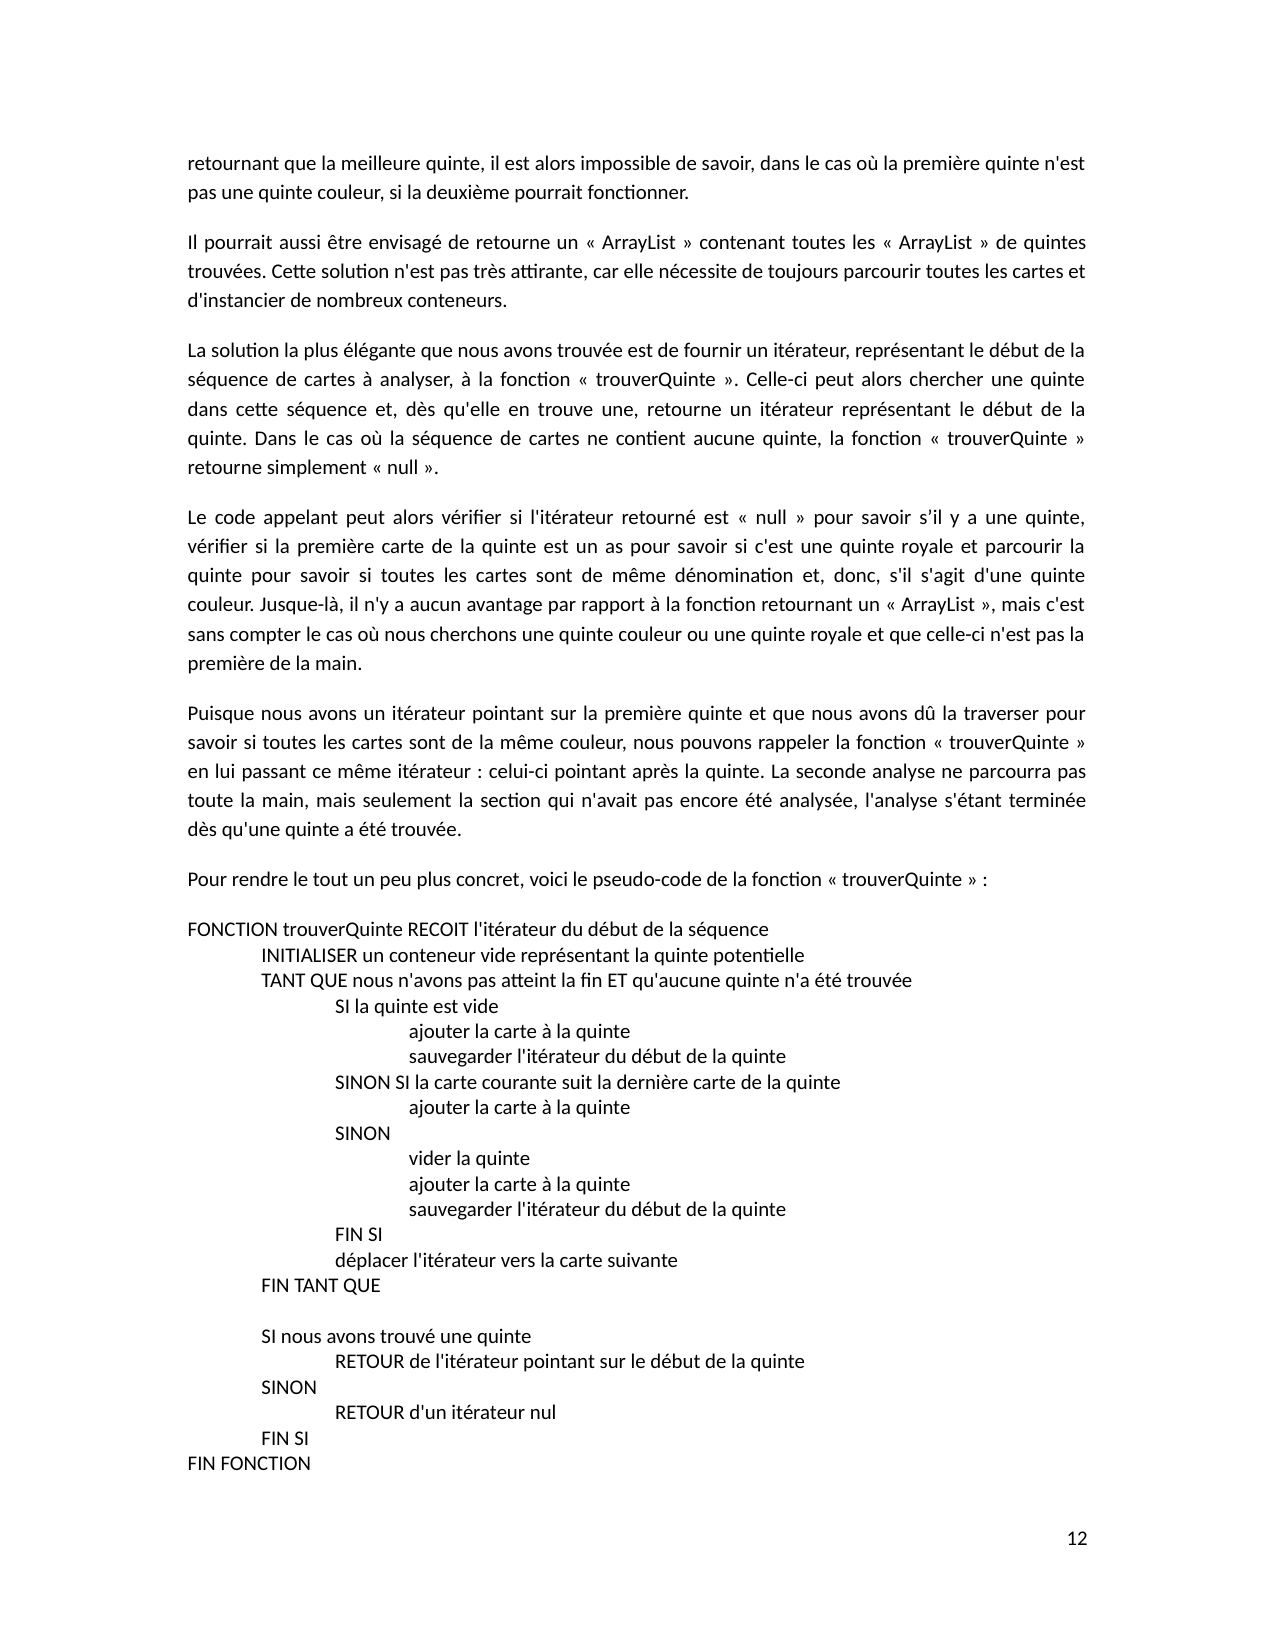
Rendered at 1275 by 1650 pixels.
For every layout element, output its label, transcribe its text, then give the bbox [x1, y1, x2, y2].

text RETOUR d'un itérateur nul [187, 1399, 1087, 1425]
text FIN SI [187, 1425, 1087, 1450]
text FIN FONCTION [187, 1450, 1087, 1476]
text retournant que la meilleure quinte, il est alors impossible de savoir, dans le cas où la première quinte n'est pas une quinte couleur, si la deuxième pourrait fonctionner. [187, 150, 1087, 204]
text sauvegarder l'itérateur du début de la quinte [187, 1196, 1087, 1222]
text déplacer l'itérateur vers la carte suivante [187, 1247, 1087, 1272]
text Pour rendre le tout un peu plus concret, voici le pseudo-code de la fonction « trouverQuinte » : [187, 867, 1087, 892]
text La solution la plus élégante que nous avons trouvée est de fournir un itérateur, représentant le début de la séquence de cartes à analyser, à la fonction « trouverQuinte ». Celle-ci peut alors chercher une quinte dans cette séquence et, dès qu'elle en trouve une, retourne un itérateur représentant le début de la quinte. Dans le cas où la séquence de cartes ne contient aucune quinte, la fonction « trouverQuinte » retourne simplement « null ». [187, 337, 1087, 479]
text SI la quinte est vide [187, 993, 1087, 1018]
text ajouter la carte à la quinte [187, 1171, 1087, 1196]
text SI nous avons trouvé une quinte [187, 1323, 1087, 1349]
text INITIALISER un conteneur vide représentant la quinte potentielle [187, 942, 1087, 967]
text ajouter la carte à la quinte [187, 1094, 1087, 1120]
text sauvegarder l'itérateur du début de la quinte [187, 1044, 1087, 1069]
text Puisque nous avons un itérateur pointant sur la première quinte et que nous avons dû la traverser pour savoir si toutes les cartes sont de la même couleur, nous pouvons rappeler la fonction « trouverQuinte » en lui passant ce même itérateur : celui-ci pointant après la quinte. La seconde analyse ne parcourra pas toute la main, mais seulement la section qui n'avait pas encore été analysée, l'analyse s'étant terminée dès qu'une quinte a été trouvée. [187, 700, 1087, 842]
text TANT QUE nous n'avons pas atteint la fin ET qu'aucune quinte n'a été trouvée [187, 967, 1087, 993]
text SINON [187, 1120, 1087, 1145]
text RETOUR de l'itérateur pointant sur le début de la quinte [187, 1349, 1087, 1374]
text FIN TANT QUE [187, 1272, 1087, 1298]
text ajouter la carte à la quinte [187, 1018, 1087, 1044]
text Le code appelant peut alors vérifier si l'itérateur retourné est « null » pour savoir s’il y a une quinte, vérifier si la première carte de la quinte est un as pour savoir si c'est une quinte royale et parcourir la quinte pour savoir si toutes les cartes sont de même dénomination et, donc, s'il s'agit d'une quinte couleur. Jusque-là, il n'y a aucun avantage par rapport à la fonction retournant un « ArrayList », mais c'est sans compter le cas où nous cherchons une quinte couleur ou une quinte royale et que celle-ci n'est pas la première de la main. [187, 504, 1087, 675]
text FONCTION trouverQuinte RECOIT l'itérateur du début de la séquence [187, 917, 1087, 942]
text SINON [187, 1374, 1087, 1399]
text vider la quinte [187, 1145, 1087, 1171]
text SINON SI la carte courante suit la dernière carte de la quinte [187, 1069, 1087, 1094]
text Il pourrait aussi être envisagé de retourne un « ArrayList » contenant toutes les « ArrayList » de quintes trouvées. Cette solution n'est pas très attirante, car elle nécessite de toujours parcourir toutes les cartes et d'instancier de nombreux conteneurs. [187, 229, 1087, 313]
text FIN SI [187, 1222, 1087, 1247]
